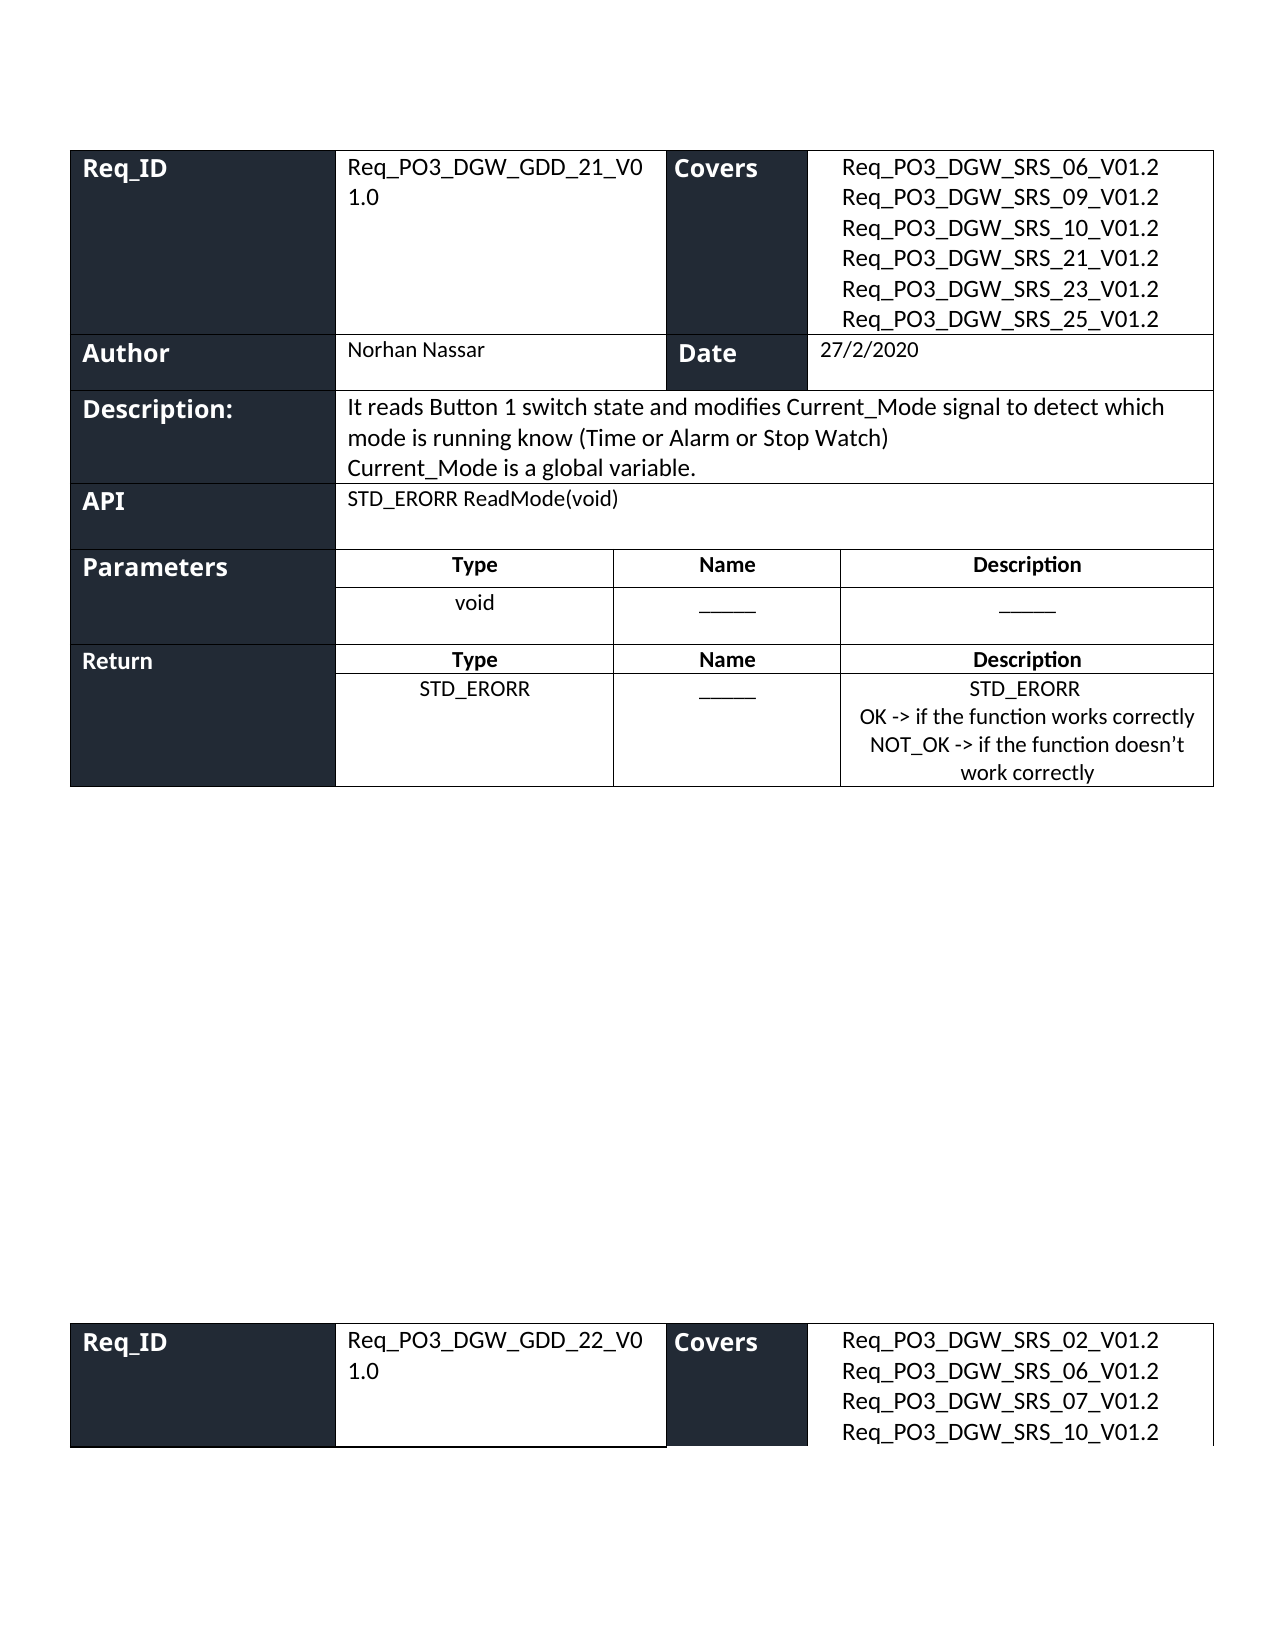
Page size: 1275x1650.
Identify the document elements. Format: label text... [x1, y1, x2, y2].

table_cell Parameters [71, 550, 335, 644]
table_cell Name [614, 645, 840, 673]
table_cell STD_ERORR OK -> if the function works correctly NOT_OK -> if the function doesn’t work correctly [841, 674, 1213, 786]
table_header Covers [667, 151, 807, 334]
table_header Req_PO3_DGW_SRS_02_V01.2 Req_PO3_DGW_SRS_06_V01.2 Req_PO3_DGW_SRS_07_V01.2 Req_PO3_DGW_SRS_10_V01.2 [841, 1324, 1213, 1446]
table_cell Description: [71, 391, 335, 483]
table_cell Norhan Nassar [336, 335, 666, 390]
table_cell Description [841, 645, 1213, 673]
table_header [808, 151, 841, 334]
table_cell _____ [841, 588, 1213, 644]
table_header Req_PO3_DGW_SRS_06_V01.2 Req_PO3_DGW_SRS_09_V01.2 Req_PO3_DGW_SRS_10_V01.2 Req_PO3_DGW_SRS_21_V01.2 Req_PO3_DGW_SRS_23_V01.2 Req_PO3_DGW_SRS_25_V01.2 [841, 151, 1213, 334]
table_cell 27/2/2020 [808, 335, 1213, 390]
table_cell Name [614, 550, 840, 587]
table_header Req_ID [71, 151, 335, 334]
table_cell Return [71, 645, 335, 786]
table_header Req_PO3_DGW_GDD_21_V01.0 [336, 151, 666, 334]
table_cell Type [336, 550, 613, 587]
table_cell API [71, 484, 335, 549]
table_cell STD_ERORR [336, 674, 613, 786]
table_cell Type [336, 645, 613, 673]
table_header Req_ID [71, 1324, 335, 1446]
table_cell It reads Button 1 switch state and modifies Current_Mode signal to detect which mode is running know (Time or Alarm or Stop Watch) Current_Mode is a global variable. [336, 391, 1213, 483]
table_cell _____ [614, 588, 840, 644]
table_header Covers [667, 1324, 807, 1446]
table_cell STD_ERORR ReadMode(void) [336, 484, 1213, 549]
table_cell Author [71, 335, 335, 390]
table_header [808, 1324, 841, 1446]
table_cell _____ [614, 674, 840, 786]
table_cell Description [841, 550, 1213, 587]
table_cell Date [667, 335, 807, 390]
table_header Req_PO3_DGW_GDD_22_V01.0 [336, 1324, 666, 1446]
table_cell void [336, 588, 613, 644]
